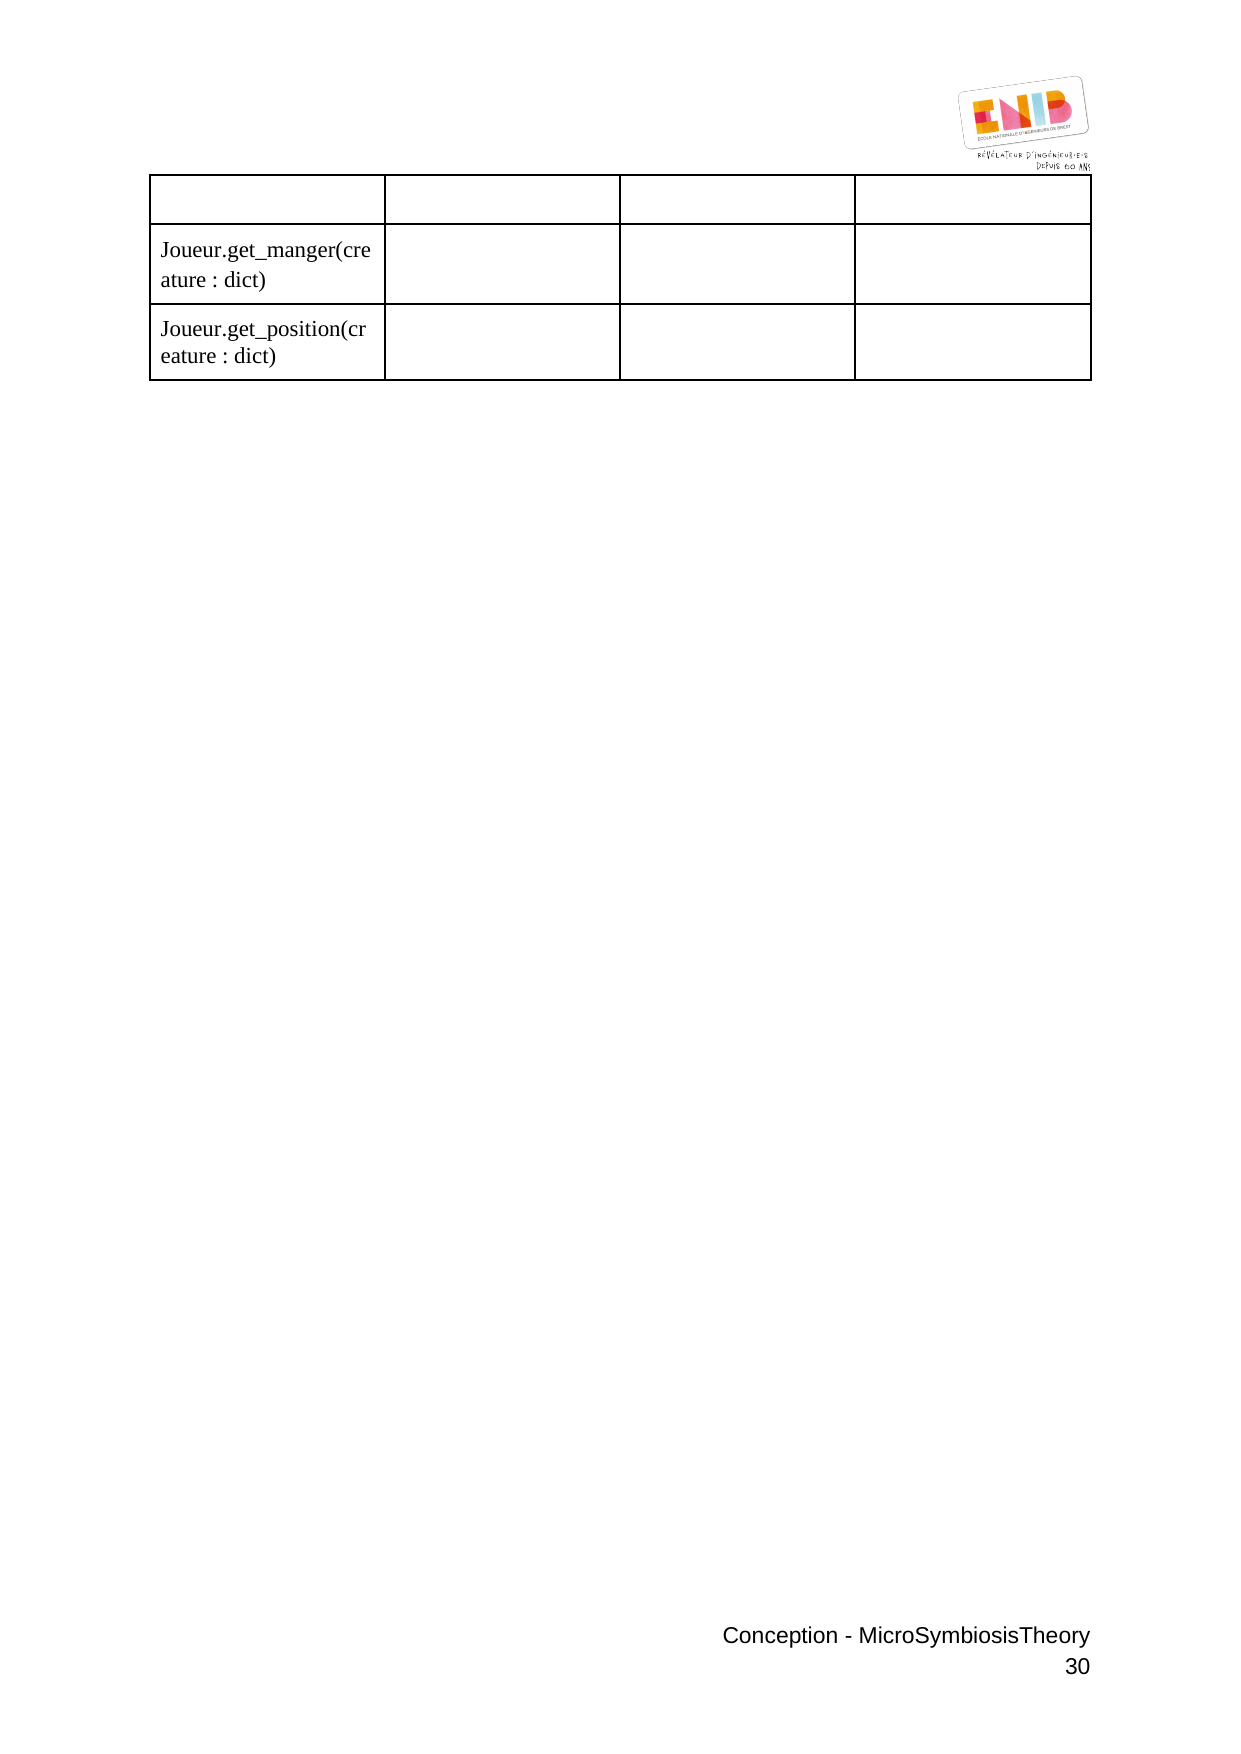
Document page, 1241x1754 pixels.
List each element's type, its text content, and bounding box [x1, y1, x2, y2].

table_cell [386, 225, 619, 303]
table_cell [621, 176, 854, 223]
table_cell Joueur.get_manger(creature : dict) [151, 225, 384, 303]
table_cell [856, 176, 1090, 223]
table_cell [621, 225, 854, 303]
table_cell [386, 305, 619, 378]
table_cell [621, 305, 854, 378]
picture [956, 75, 1091, 174]
table_cell Joueur.get_position(creature : dict) [151, 305, 384, 378]
table_cell [856, 225, 1090, 303]
table_cell [151, 176, 384, 223]
table_cell [386, 176, 619, 223]
table_cell [856, 305, 1090, 378]
